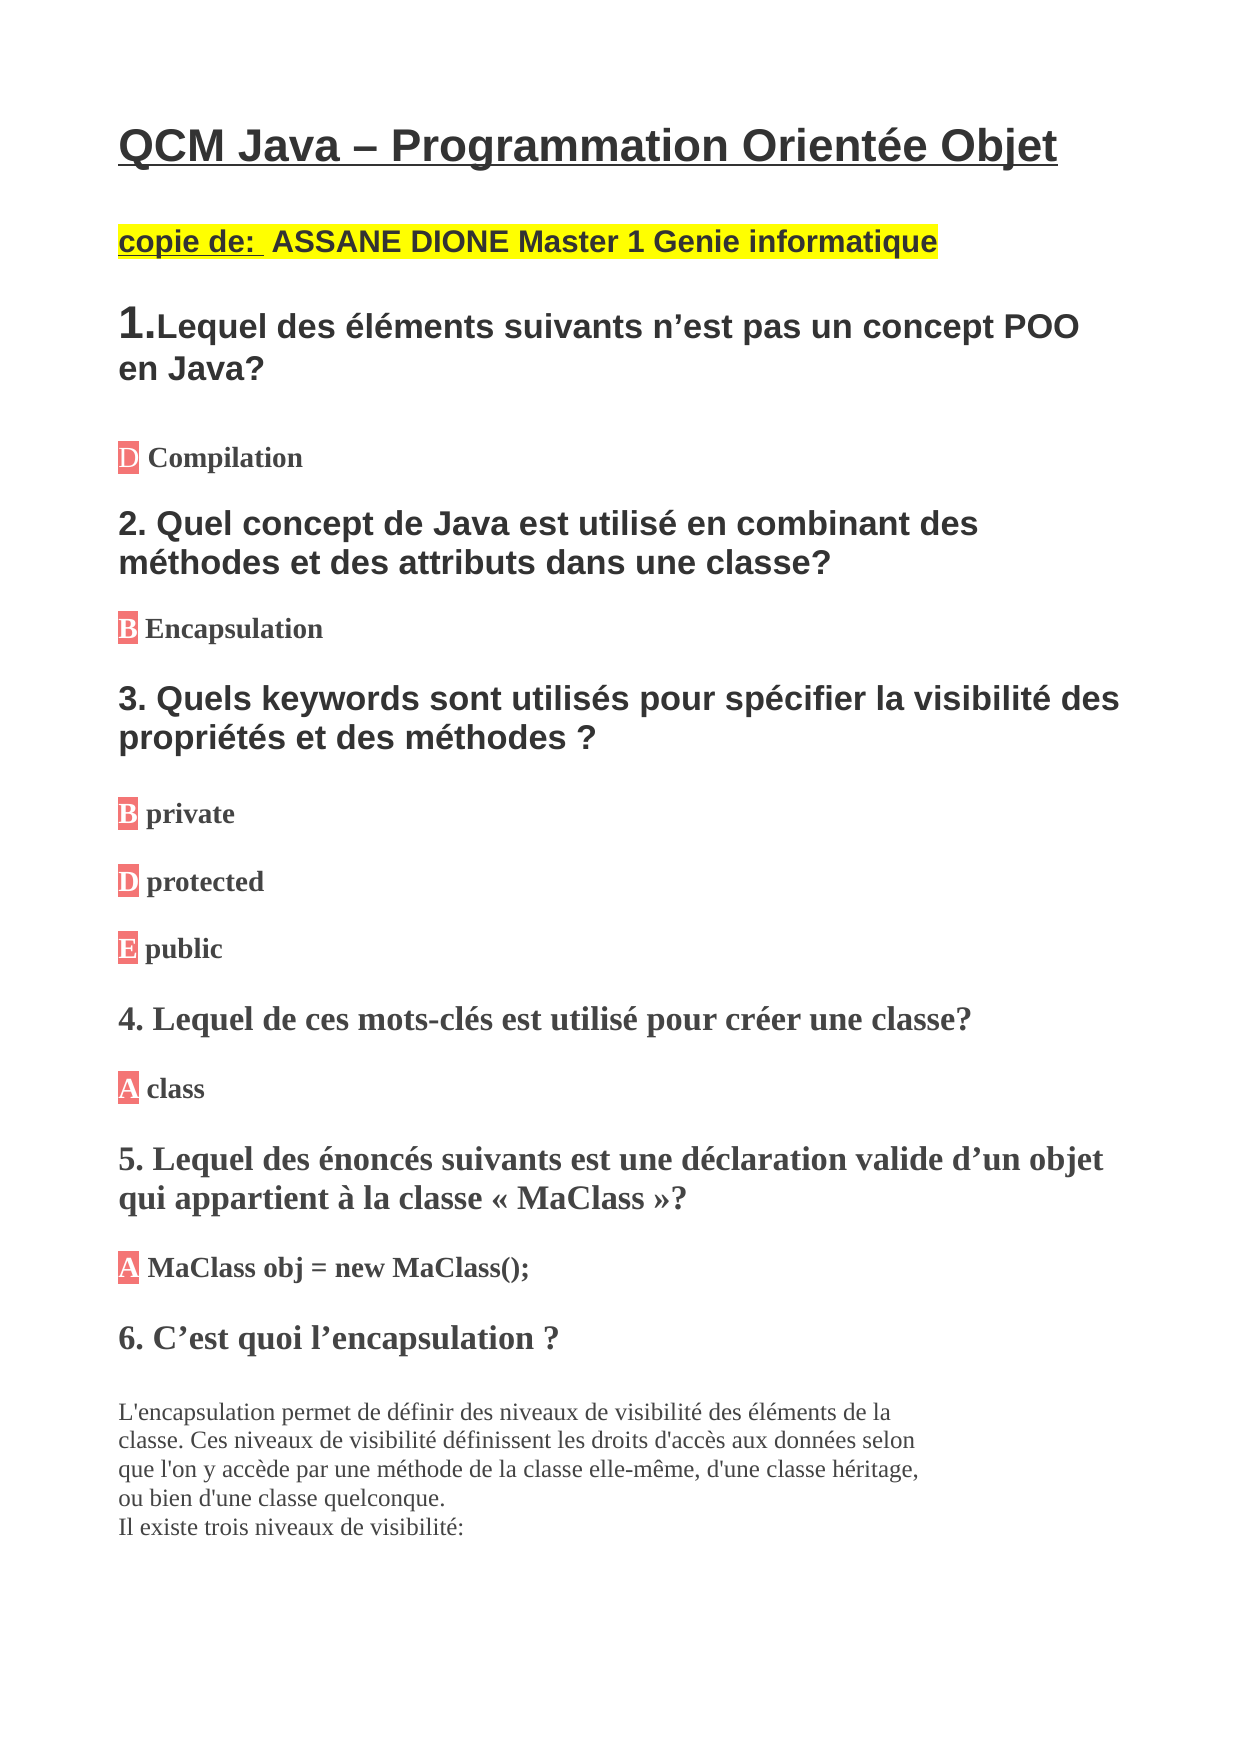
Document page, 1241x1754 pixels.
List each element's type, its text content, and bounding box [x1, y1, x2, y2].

text L'encapsulation permet de définir des niveaux de visibilité des éléments de la [118, 1397, 1122, 1426]
text 5. Lequel des énoncés suivants est une déclaration valide d’un objet qui appartient à la classe « MaClass »? [118, 1138, 1122, 1217]
text D protected [118, 864, 1122, 897]
text ou bien d'une classe quelconque. [118, 1483, 1122, 1512]
text A class [118, 1071, 1122, 1104]
text D Compilation [118, 440, 1122, 474]
text Il existe trois niveaux de visibilité: [118, 1512, 1122, 1541]
text copie de: ASSANE DIONE Master 1 Genie informatique [118, 223, 1122, 259]
text E public [118, 931, 1122, 964]
text 6. C’est quoi l’encapsulation ? [118, 1318, 1122, 1357]
text classe. Ces niveaux de visibilité définissent les droits d'accès aux données selon [118, 1426, 1122, 1454]
text 3. Quels keywords sont utilisés pour spécifier la visibilité des propriétés et des méthodes ? [118, 678, 1122, 757]
text A MaClass obj = new MaClass(); [118, 1251, 1122, 1284]
text 1.Lequel des éléments suivants n’est pas un concept POO en Java? [118, 295, 1122, 388]
text 4. Lequel de ces mots-clés est utilisé pour créer une classe? [118, 998, 1122, 1037]
text B Encapsulation [118, 611, 1122, 644]
text B private [118, 797, 1122, 830]
text 2. Quel concept de Java est utilisé en combinant des méthodes et des attributs dans une classe? [118, 503, 1122, 582]
text que l'on y accède par une méthode de la classe elle-même, d'une classe héritage, [118, 1454, 1122, 1483]
text QCM Java – Programmation Orientée Objet [118, 118, 1122, 171]
